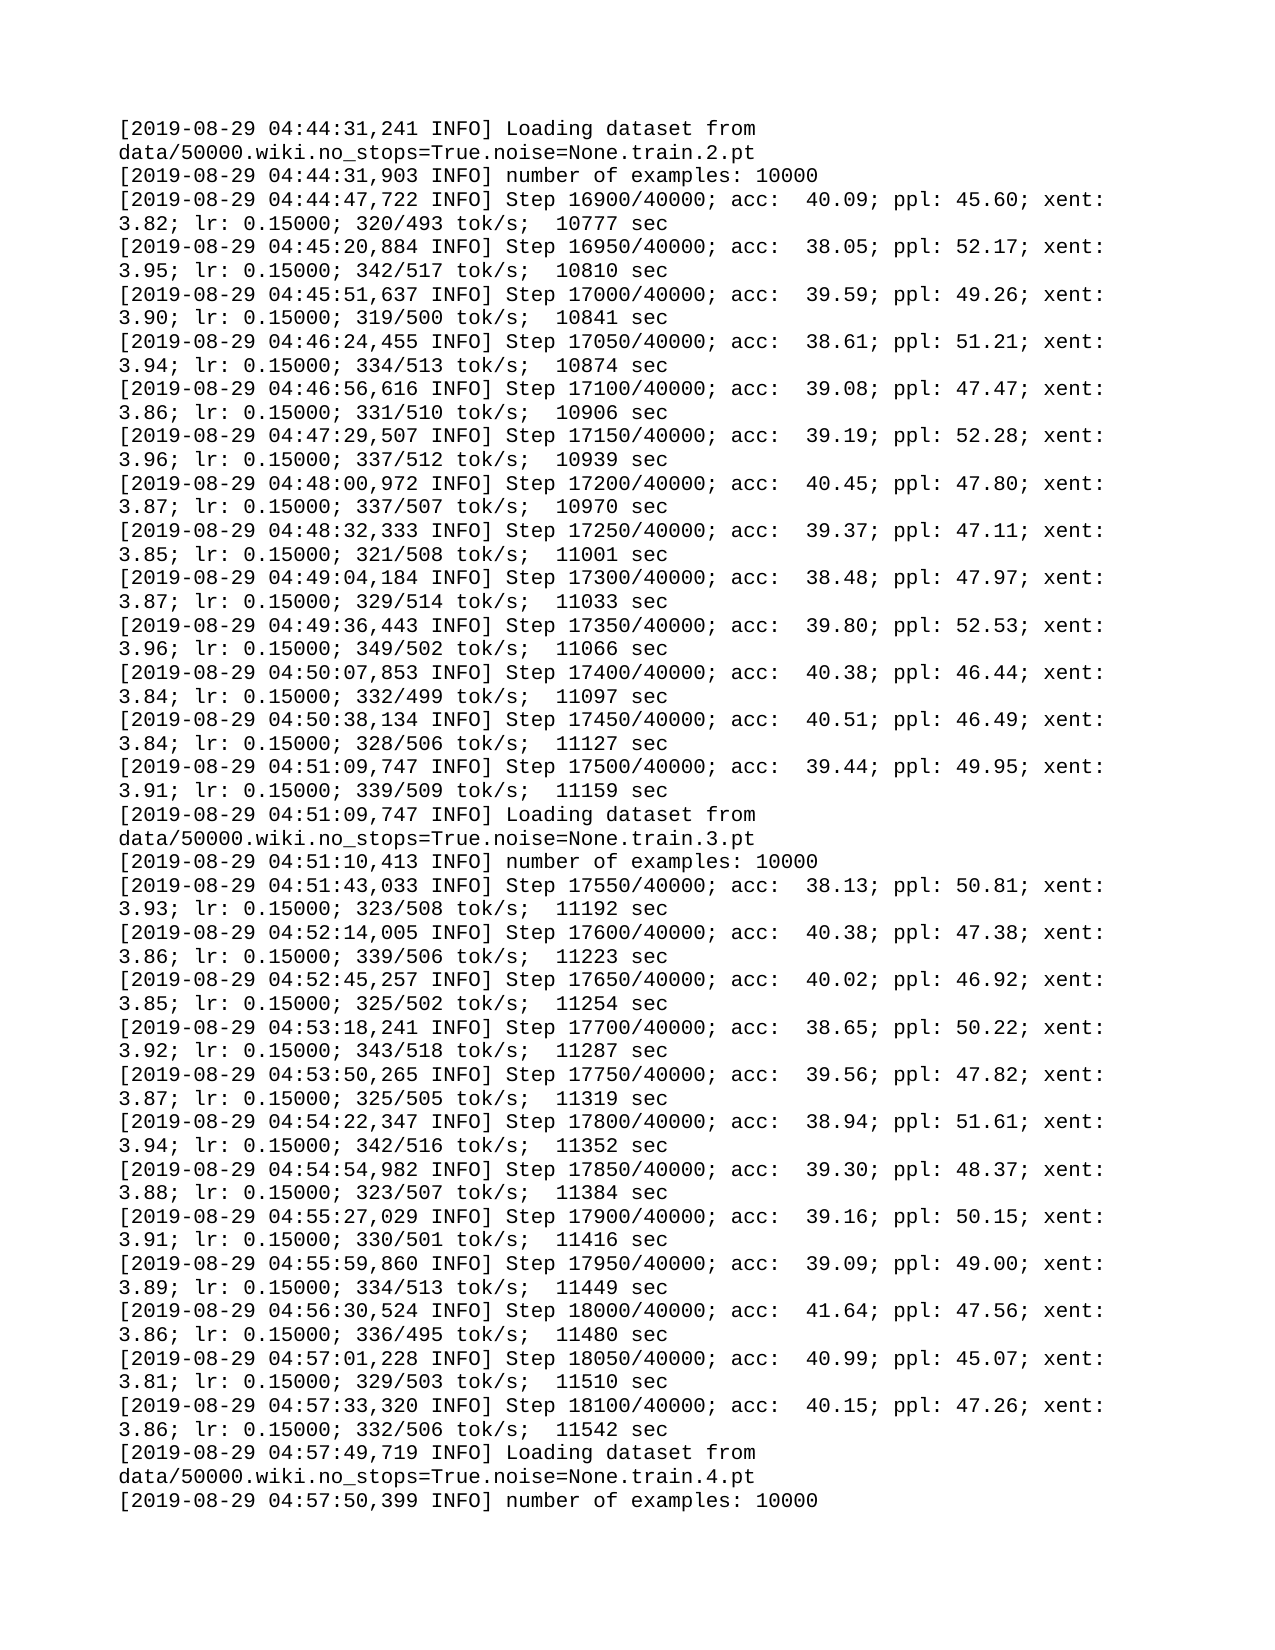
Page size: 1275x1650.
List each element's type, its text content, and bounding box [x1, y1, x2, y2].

text [2019-08-29 04:46:24,455 INFO] Step 17050/40000; acc: 38.61; ppl: 51.21; xent: 3.94; lr: 0.15000; 334/513 tok/s; 10874 sec [118, 331, 1157, 378]
text [2019-08-29 04:49:36,443 INFO] Step 17350/40000; acc: 39.80; ppl: 52.53; xent: 3.96; lr: 0.15000; 349/502 tok/s; 11066 sec [118, 615, 1157, 662]
text [2019-08-29 04:51:09,747 INFO] Loading dataset from data/50000.wiki.no_stops=True.noise=None.train.3.pt [118, 804, 1157, 851]
text [2019-08-29 04:52:14,005 INFO] Step 17600/40000; acc: 40.38; ppl: 47.38; xent: 3.86; lr: 0.15000; 339/506 tok/s; 11223 sec [118, 922, 1157, 969]
text [2019-08-29 04:53:50,265 INFO] Step 17750/40000; acc: 39.56; ppl: 47.82; xent: 3.87; lr: 0.15000; 325/505 tok/s; 11319 sec [118, 1064, 1157, 1111]
text [2019-08-29 04:47:29,507 INFO] Step 17150/40000; acc: 39.19; ppl: 52.28; xent: 3.96; lr: 0.15000; 337/512 tok/s; 10939 sec [118, 426, 1157, 473]
text [2019-08-29 04:44:47,722 INFO] Step 16900/40000; acc: 40.09; ppl: 45.60; xent: 3.82; lr: 0.15000; 320/493 tok/s; 10777 sec [118, 189, 1157, 236]
text [2019-08-29 04:55:27,029 INFO] Step 17900/40000; acc: 39.16; ppl: 50.15; xent: 3.91; lr: 0.15000; 330/501 tok/s; 11416 sec [118, 1206, 1157, 1253]
text [2019-08-29 04:44:31,903 INFO] number of examples: 10000 [118, 165, 1157, 189]
text [2019-08-29 04:50:07,853 INFO] Step 17400/40000; acc: 40.38; ppl: 46.44; xent: 3.84; lr: 0.15000; 332/499 tok/s; 11097 sec [118, 662, 1157, 709]
text [2019-08-29 04:46:56,616 INFO] Step 17100/40000; acc: 39.08; ppl: 47.47; xent: 3.86; lr: 0.15000; 331/510 tok/s; 10906 sec [118, 378, 1157, 426]
text [2019-08-29 04:53:18,241 INFO] Step 17700/40000; acc: 38.65; ppl: 50.22; xent: 3.92; lr: 0.15000; 343/518 tok/s; 11287 sec [118, 1017, 1157, 1064]
text [2019-08-29 04:51:10,413 INFO] number of examples: 10000 [118, 851, 1157, 875]
text [2019-08-29 04:44:31,241 INFO] Loading dataset from data/50000.wiki.no_stops=True.noise=None.train.2.pt [118, 118, 1157, 165]
text [2019-08-29 04:56:30,524 INFO] Step 18000/40000; acc: 41.64; ppl: 47.56; xent: 3.86; lr: 0.15000; 336/495 tok/s; 11480 sec [118, 1300, 1157, 1348]
text [2019-08-29 04:50:38,134 INFO] Step 17450/40000; acc: 40.51; ppl: 46.49; xent: 3.84; lr: 0.15000; 328/506 tok/s; 11127 sec [118, 709, 1157, 757]
text [2019-08-29 04:48:32,333 INFO] Step 17250/40000; acc: 39.37; ppl: 47.11; xent: 3.85; lr: 0.15000; 321/508 tok/s; 11001 sec [118, 520, 1157, 567]
text [2019-08-29 04:54:22,347 INFO] Step 17800/40000; acc: 38.94; ppl: 51.61; xent: 3.94; lr: 0.15000; 342/516 tok/s; 11352 sec [118, 1111, 1157, 1158]
text [2019-08-29 04:51:43,033 INFO] Step 17550/40000; acc: 38.13; ppl: 50.81; xent: 3.93; lr: 0.15000; 323/508 tok/s; 11192 sec [118, 875, 1157, 922]
text [2019-08-29 04:52:45,257 INFO] Step 17650/40000; acc: 40.02; ppl: 46.92; xent: 3.85; lr: 0.15000; 325/502 tok/s; 11254 sec [118, 969, 1157, 1017]
text [2019-08-29 04:45:51,637 INFO] Step 17000/40000; acc: 39.59; ppl: 49.26; xent: 3.90; lr: 0.15000; 319/500 tok/s; 10841 sec [118, 284, 1157, 331]
text [2019-08-29 04:57:49,719 INFO] Loading dataset from data/50000.wiki.no_stops=True.noise=None.train.4.pt [118, 1442, 1157, 1489]
text [2019-08-29 04:54:54,982 INFO] Step 17850/40000; acc: 39.30; ppl: 48.37; xent: 3.88; lr: 0.15000; 323/507 tok/s; 11384 sec [118, 1158, 1157, 1206]
text [2019-08-29 04:57:01,228 INFO] Step 18050/40000; acc: 40.99; ppl: 45.07; xent: 3.81; lr: 0.15000; 329/503 tok/s; 11510 sec [118, 1348, 1157, 1395]
text [2019-08-29 04:51:09,747 INFO] Step 17500/40000; acc: 39.44; ppl: 49.95; xent: 3.91; lr: 0.15000; 339/509 tok/s; 11159 sec [118, 757, 1157, 804]
text [2019-08-29 04:49:04,184 INFO] Step 17300/40000; acc: 38.48; ppl: 47.97; xent: 3.87; lr: 0.15000; 329/514 tok/s; 11033 sec [118, 567, 1157, 615]
text [2019-08-29 04:55:59,860 INFO] Step 17950/40000; acc: 39.09; ppl: 49.00; xent: 3.89; lr: 0.15000; 334/513 tok/s; 11449 sec [118, 1253, 1157, 1300]
text [2019-08-29 04:48:00,972 INFO] Step 17200/40000; acc: 40.45; ppl: 47.80; xent: 3.87; lr: 0.15000; 337/507 tok/s; 10970 sec [118, 473, 1157, 520]
text [2019-08-29 04:57:50,399 INFO] number of examples: 10000 [118, 1489, 1157, 1513]
text [2019-08-29 04:57:33,320 INFO] Step 18100/40000; acc: 40.15; ppl: 47.26; xent: 3.86; lr: 0.15000; 332/506 tok/s; 11542 sec [118, 1395, 1157, 1442]
text [2019-08-29 04:45:20,884 INFO] Step 16950/40000; acc: 38.05; ppl: 52.17; xent: 3.95; lr: 0.15000; 342/517 tok/s; 10810 sec [118, 236, 1157, 284]
